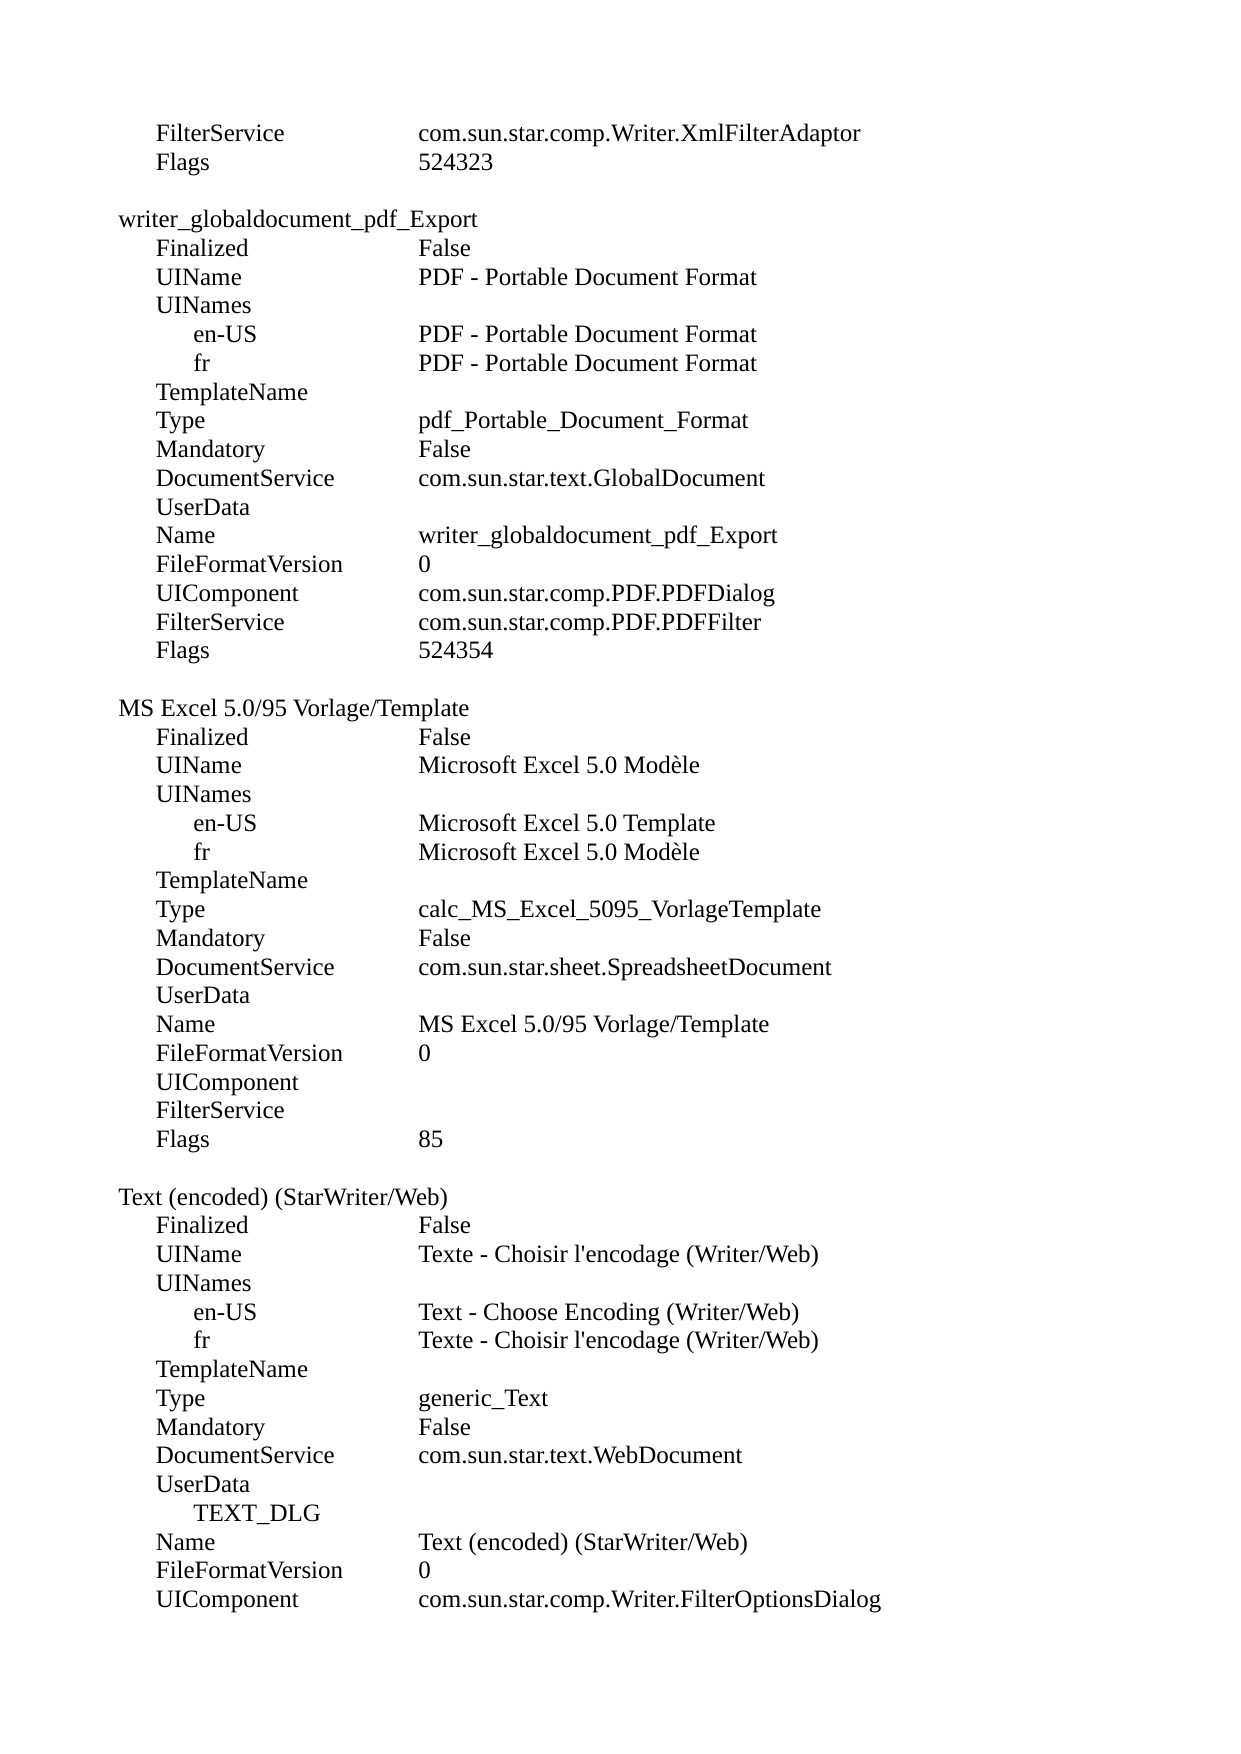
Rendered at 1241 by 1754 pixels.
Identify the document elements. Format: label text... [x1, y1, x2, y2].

text Text (encoded) (StarWriter/Web) Finalized False UIName Texte - Choisir l'encodage (Writer/Web) UINames en-US Text - Choose Encoding (Writer/Web) fr Texte - Choisir l'encodage (Writer/Web) TemplateName Type generic_Text Mandatory False DocumentService com.sun.star.text.WebDocument UserData TEXT_DLG Name Text (encoded) (StarWriter/Web) FileFormatVersion 0 UIComponent com.sun.star.comp.Writer.FilterOptionsDialog [118, 1182, 1122, 1613]
text MS Excel 5.0/95 Vorlage/Template Finalized False UIName Microsoft Excel 5.0 Modèle UINames en-US Microsoft Excel 5.0 Template fr Microsoft Excel 5.0 Modèle TemplateName Type calc_MS_Excel_5095_VorlageTemplate Mandatory False DocumentService com.sun.star.sheet.SpreadsheetDocument UserData Name MS Excel 5.0/95 Vorlage/Template FileFormatVersion 0 UIComponent FilterService Flags 85 [118, 693, 1122, 1153]
text writer_globaldocument_pdf_Export Finalized False UIName PDF - Portable Document Format UINames en-US PDF - Portable Document Format fr PDF - Portable Document Format TemplateName Type pdf_Portable_Document_Format Mandatory False DocumentService com.sun.star.text.GlobalDocument UserData Name writer_globaldocument_pdf_Export FileFormatVersion 0 UIComponent com.sun.star.comp.PDF.PDFDialog FilterService com.sun.star.comp.PDF.PDFFilter Flags 524354 [118, 204, 1122, 664]
text FilterService com.sun.star.comp.Writer.XmlFilterAdaptor Flags 524323 [118, 118, 1122, 176]
